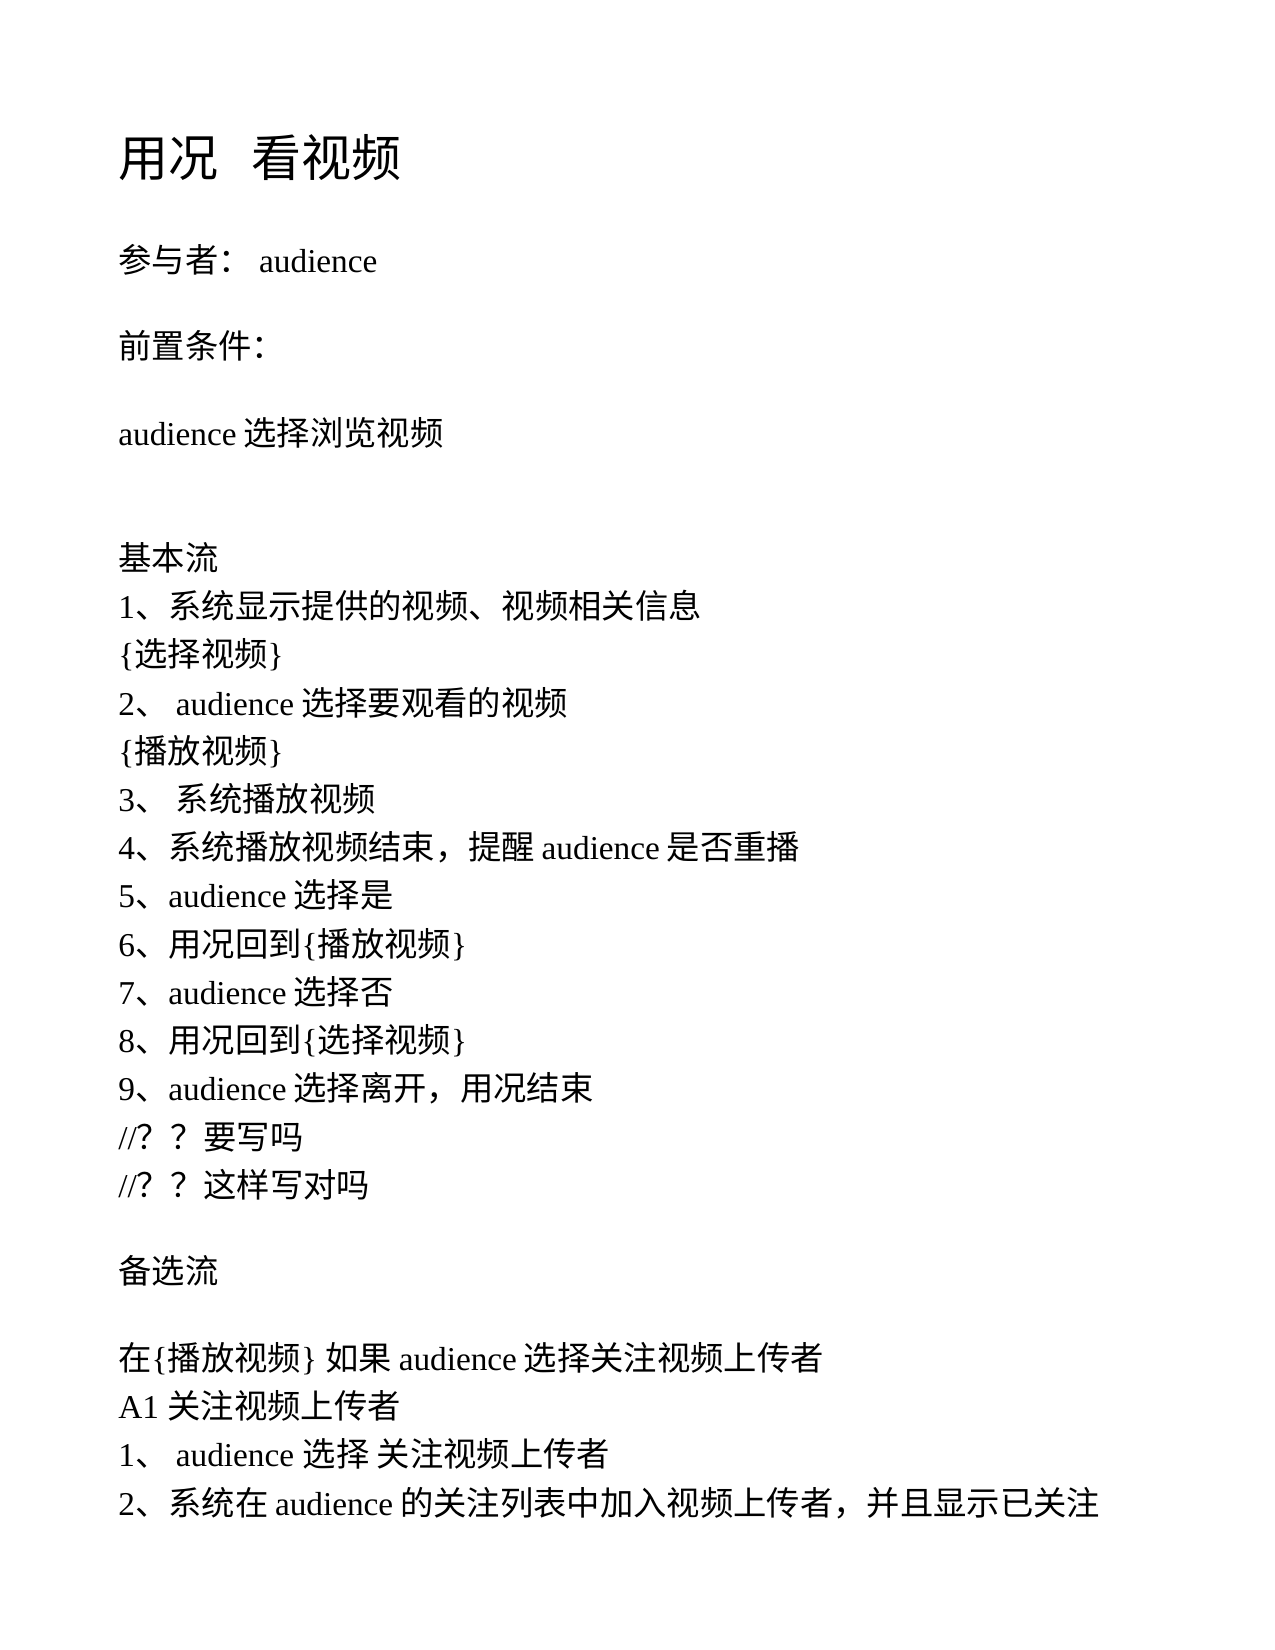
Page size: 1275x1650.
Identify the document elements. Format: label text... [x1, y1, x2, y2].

text 9、audience选择离开，用况结束 [118, 1062, 1157, 1110]
text A1 关注视频上传者 [118, 1380, 1157, 1428]
text {选择视频} [118, 628, 1157, 676]
text 前置条件： [118, 320, 1157, 368]
text 6、用况回到{播放视频} [118, 917, 1157, 966]
text 5、audience选择是 [118, 869, 1157, 917]
text 2、 audience选择要观看的视频 [118, 676, 1157, 724]
text {播放视频} [118, 724, 1157, 773]
text 参与者： audience [118, 234, 1157, 282]
text //？？这样写对吗 [118, 1159, 1157, 1207]
text 1、 audience 选择 关注视频上传者 [118, 1428, 1157, 1476]
text 在{播放视频} 如果audience选择关注视频上传者 [118, 1332, 1157, 1380]
text 4、系统播放视频结束，提醒audience是否重播 [118, 821, 1157, 869]
text 3、 系统播放视频 [118, 773, 1157, 821]
text 备选流 [118, 1245, 1157, 1293]
text 基本流 [118, 532, 1157, 580]
text audience选择浏览视频 [118, 407, 1157, 455]
text //？？要写吗 [118, 1110, 1157, 1159]
text 1、系统显示提供的视频、视频相关信息 [118, 580, 1157, 628]
text 用况 看视频 [118, 118, 1157, 191]
text 7、audience选择否 [118, 966, 1157, 1014]
text 8、用况回到{选择视频} [118, 1014, 1157, 1062]
text 2、系统在audience的关注列表中加入视频上传者，并且显示已关注 [118, 1476, 1157, 1525]
